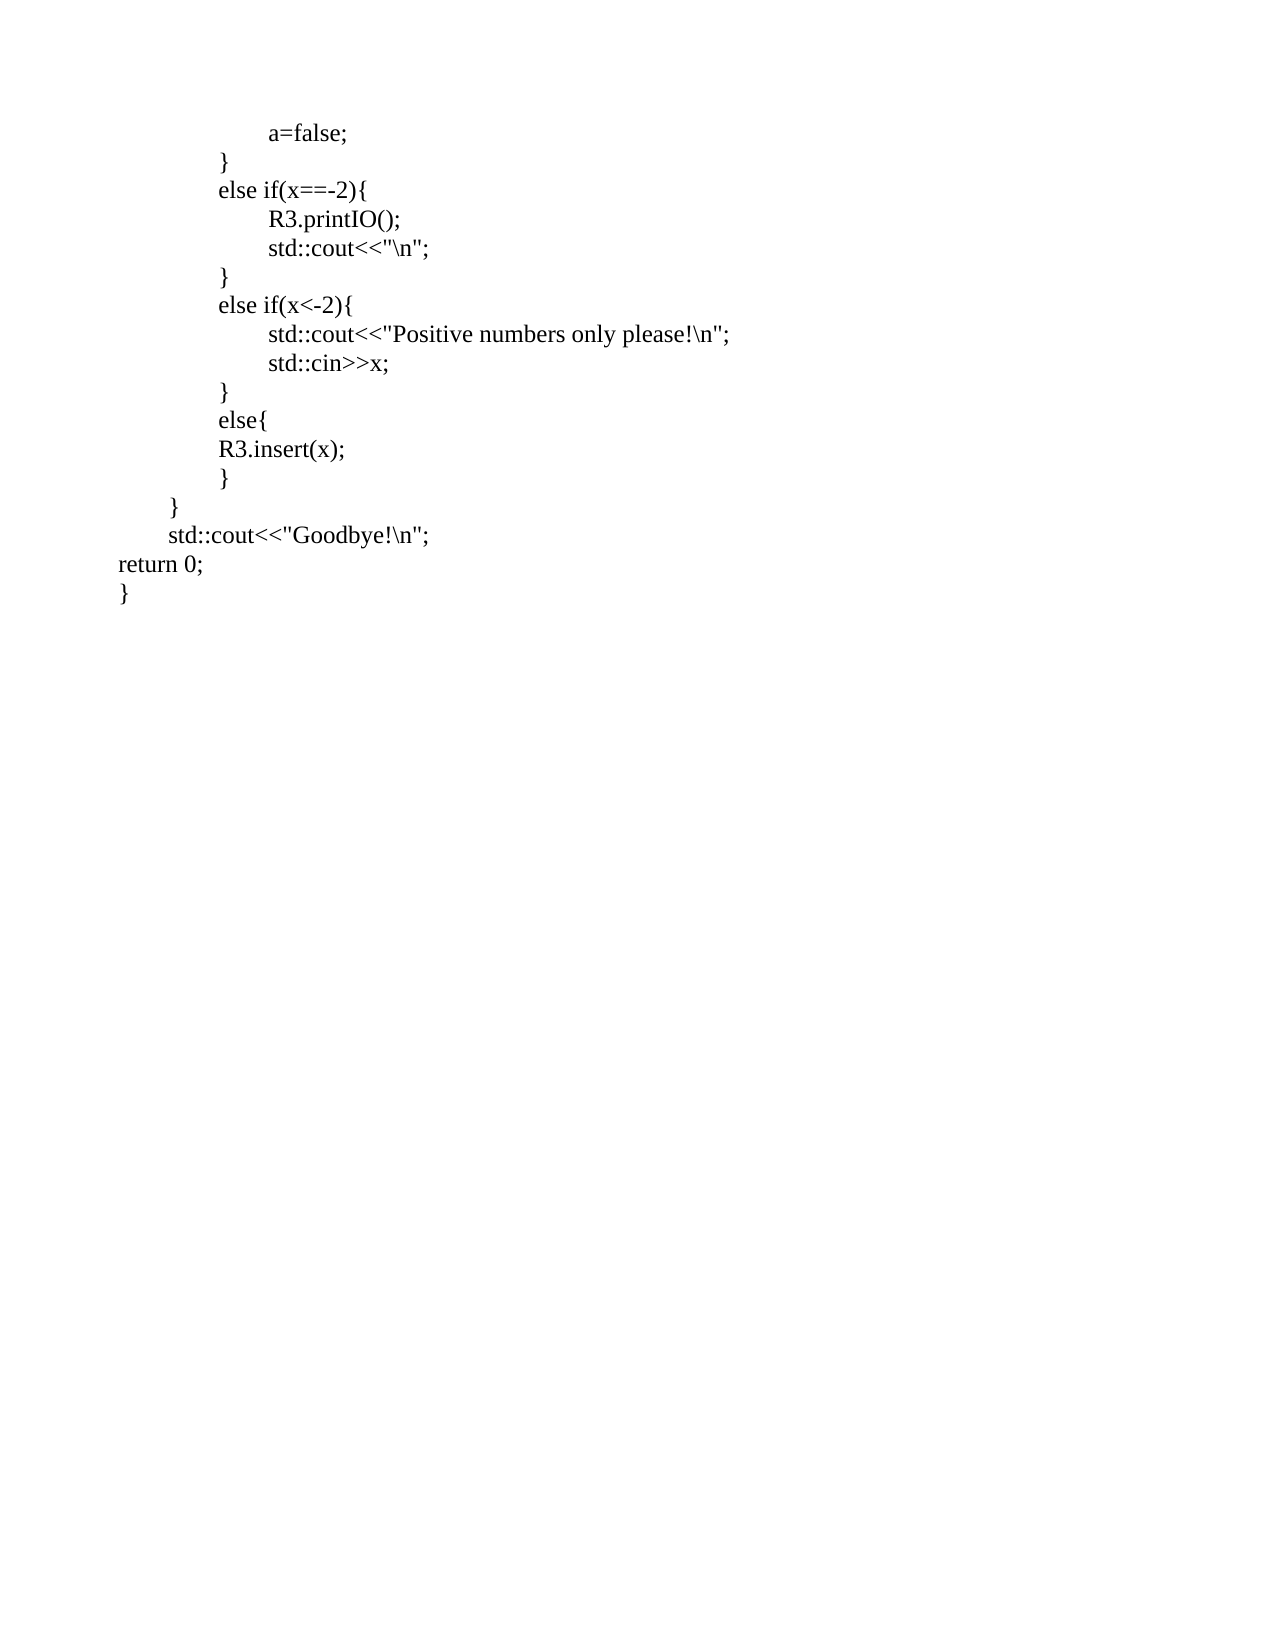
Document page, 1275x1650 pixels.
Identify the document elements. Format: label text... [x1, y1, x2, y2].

text return 0; [118, 549, 1157, 578]
text R3.printIO(); [118, 204, 1157, 233]
text else if(x<-2){ [118, 291, 1157, 319]
text else{ [118, 406, 1157, 434]
text } [118, 262, 1157, 291]
text a=false; [118, 118, 1157, 147]
text } [118, 147, 1157, 176]
text std::cout<<"\n"; [118, 233, 1157, 262]
text std::cin>>x; [118, 348, 1157, 377]
text } [118, 377, 1157, 406]
text std::cout<<"Goodbye!\n"; [118, 521, 1157, 549]
text std::cout<<"Positive numbers only please!\n"; [118, 319, 1157, 348]
text } [118, 492, 1157, 521]
text } [118, 463, 1157, 492]
text R3.insert(x); [118, 434, 1157, 463]
text else if(x==-2){ [118, 176, 1157, 204]
text } [118, 578, 1157, 607]
